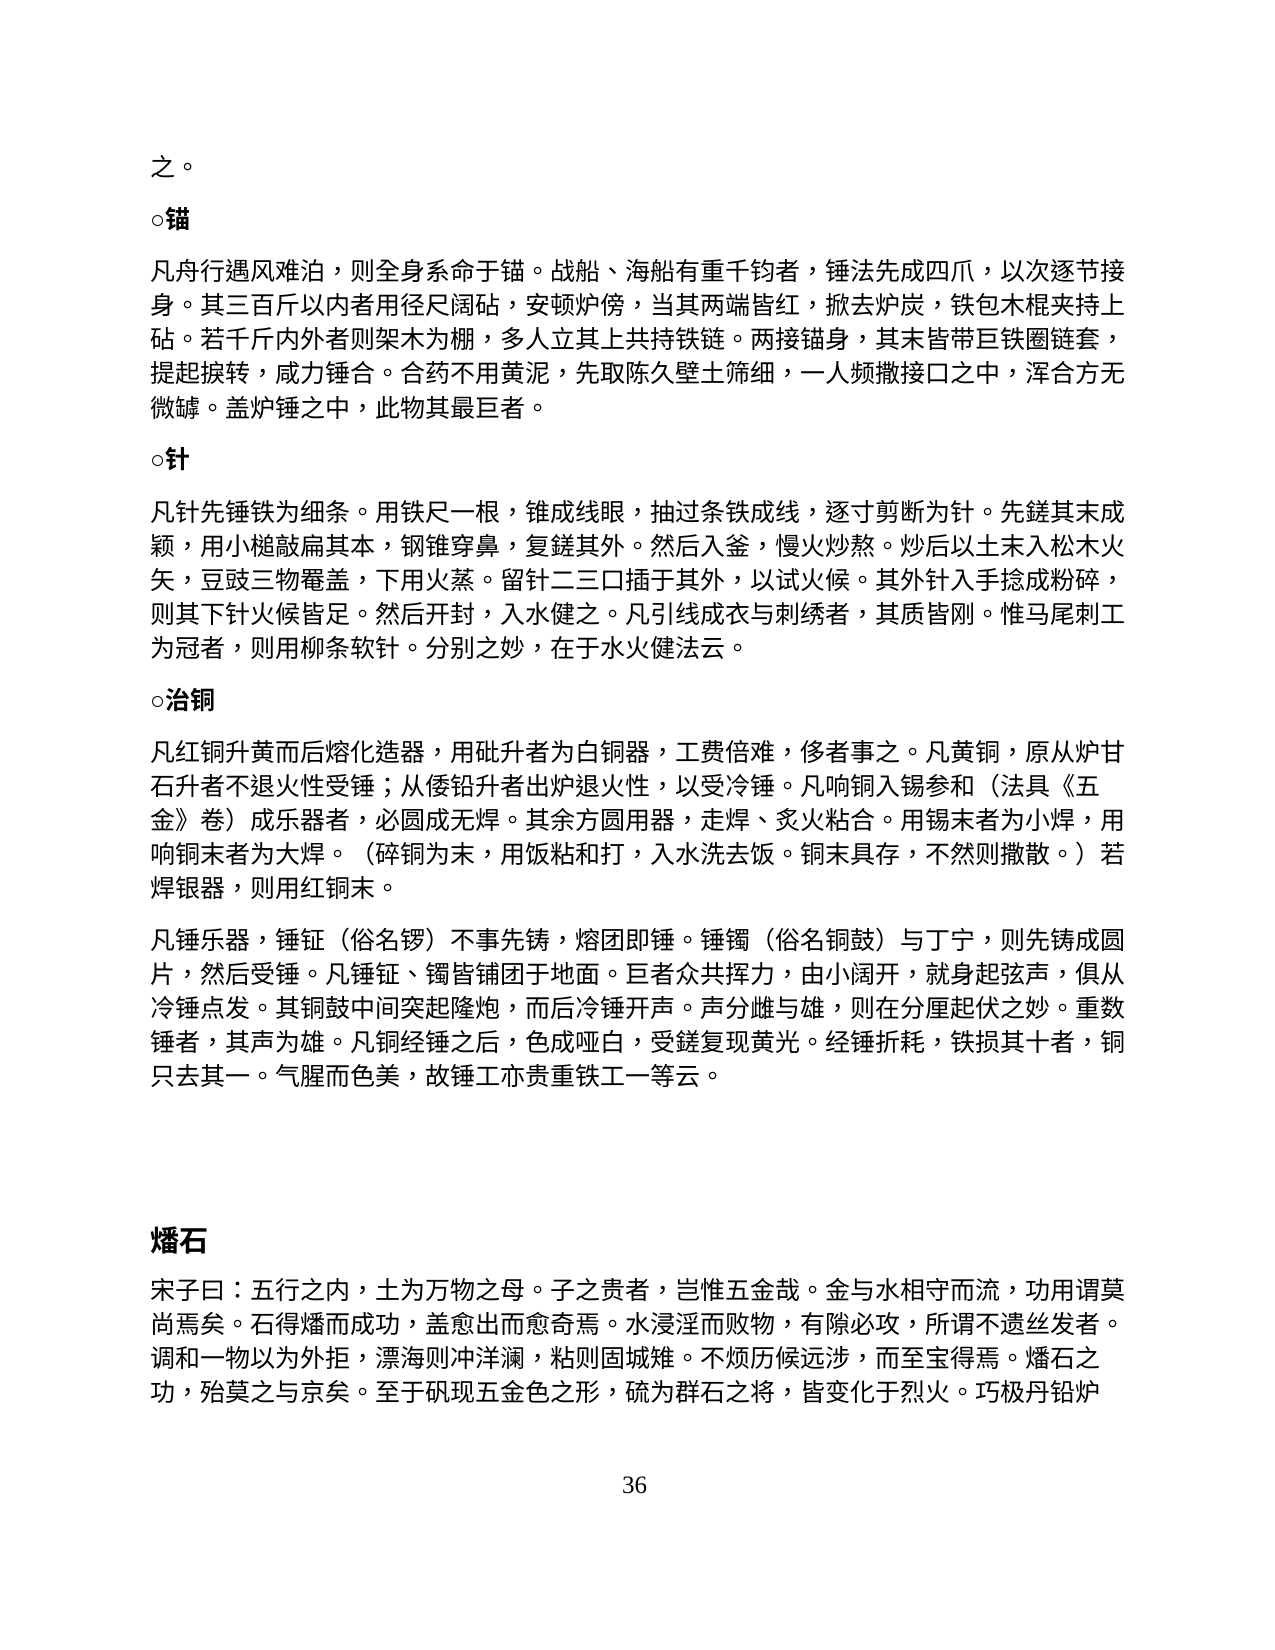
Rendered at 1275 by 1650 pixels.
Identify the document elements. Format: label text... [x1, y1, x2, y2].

subtitle 燔石 [150, 1220, 1125, 1260]
text 凡锤乐器，锤钲（俗名锣）不事先铸，熔团即锤。锤镯（俗名铜鼓）与丁宁，则先铸成圆片，然后受锤。凡锤钲、镯皆铺团于地面。巨者众共挥力，由小阔开，就身起弦声，俱从冷锤点发。其铜鼓中间突起隆炮，而后冷锤开声。声分雌与雄，则在分厘起伏之妙。重数锤者，其声为雄。凡铜经锤之后，色成哑白，受鎈复现黄光。经锤折耗，铁损其十者，铜只去其一。气腥而色美，故锤工亦贵重铁工一等云。 [150, 923, 1125, 1093]
text 之。 [150, 150, 1125, 184]
text 凡红铜升黄而后熔化造器，用砒升者为白铜器，工费倍难，侈者事之。凡黄铜，原从炉甘石升者不退火性受锤；从倭铅升者出炉退火性，以受冷锤。凡响铜入锡参和（法具《五金》卷）成乐器者，必圆成无焊。其余方圆用器，走焊、炙火粘合。用锡末者为小焊，用响铜末者为大焊。（碎铜为末，用饭粘和打，入水洗去饭。铜末具存，不然则撒散。）若焊银器，则用红铜末。 [150, 734, 1125, 905]
text 凡针先锤铁为细条。用铁尺一根，锥成线眼，抽过条铁成线，逐寸剪断为针。先鎈其末成颖，用小槌敲扁其本，钢锥穿鼻，复鎈其外。然后入釜，慢火炒熬。炒后以土末入松木火矢，豆豉三物罨盖，下用火蒸。留针二三口插于其外，以试火候。其外针入手捻成粉碎，则其下针火候皆足。然后开封，入水健之。凡引线成衣与刺绣者，其质皆刚。惟马尾刺工为冠者，则用柳条软针。分别之妙，在于水火健法云。 [150, 494, 1125, 664]
text ○锚 [150, 202, 1125, 236]
text ○针 [150, 442, 1125, 476]
text 宋子曰：五行之内，土为万物之母。子之贵者，岂惟五金哉。金与水相守而流，功用谓莫尚焉矣。石得燔而成功，盖愈出而愈奇焉。水浸淫而败物，有隙必攻，所谓不遗丝发者。调和一物以为外拒，漂海则冲洋澜，粘则固城雉。不烦历候远涉，而至宝得焉。燔石之功，殆莫之与京矣。至于矾现五金色之形，硫为群石之将，皆变化于烈火。巧极丹铅炉火，方士纵焦劳唇舌，何尝肖像天工之万一哉！ [150, 1272, 1125, 1409]
text 凡舟行遇风难泊，则全身系命于锚。战船、海船有重千钧者，锤法先成四爪，以次逐节接身。其三百斤以内者用径尺阔砧，安顿炉傍，当其两端皆红，掀去炉炭，铁包木棍夹持上砧。若千斤内外者则架木为棚，多人立其上共持铁链。两接锚身，其末皆带巨铁圈链套，提起捩转，咸力锤合。合药不用黄泥，先取陈久壁土筛细，一人频撒接口之中，浑合方无微罅。盖炉锤之中，此物其最巨者。 [150, 254, 1125, 424]
text ○治铜 [150, 682, 1125, 716]
